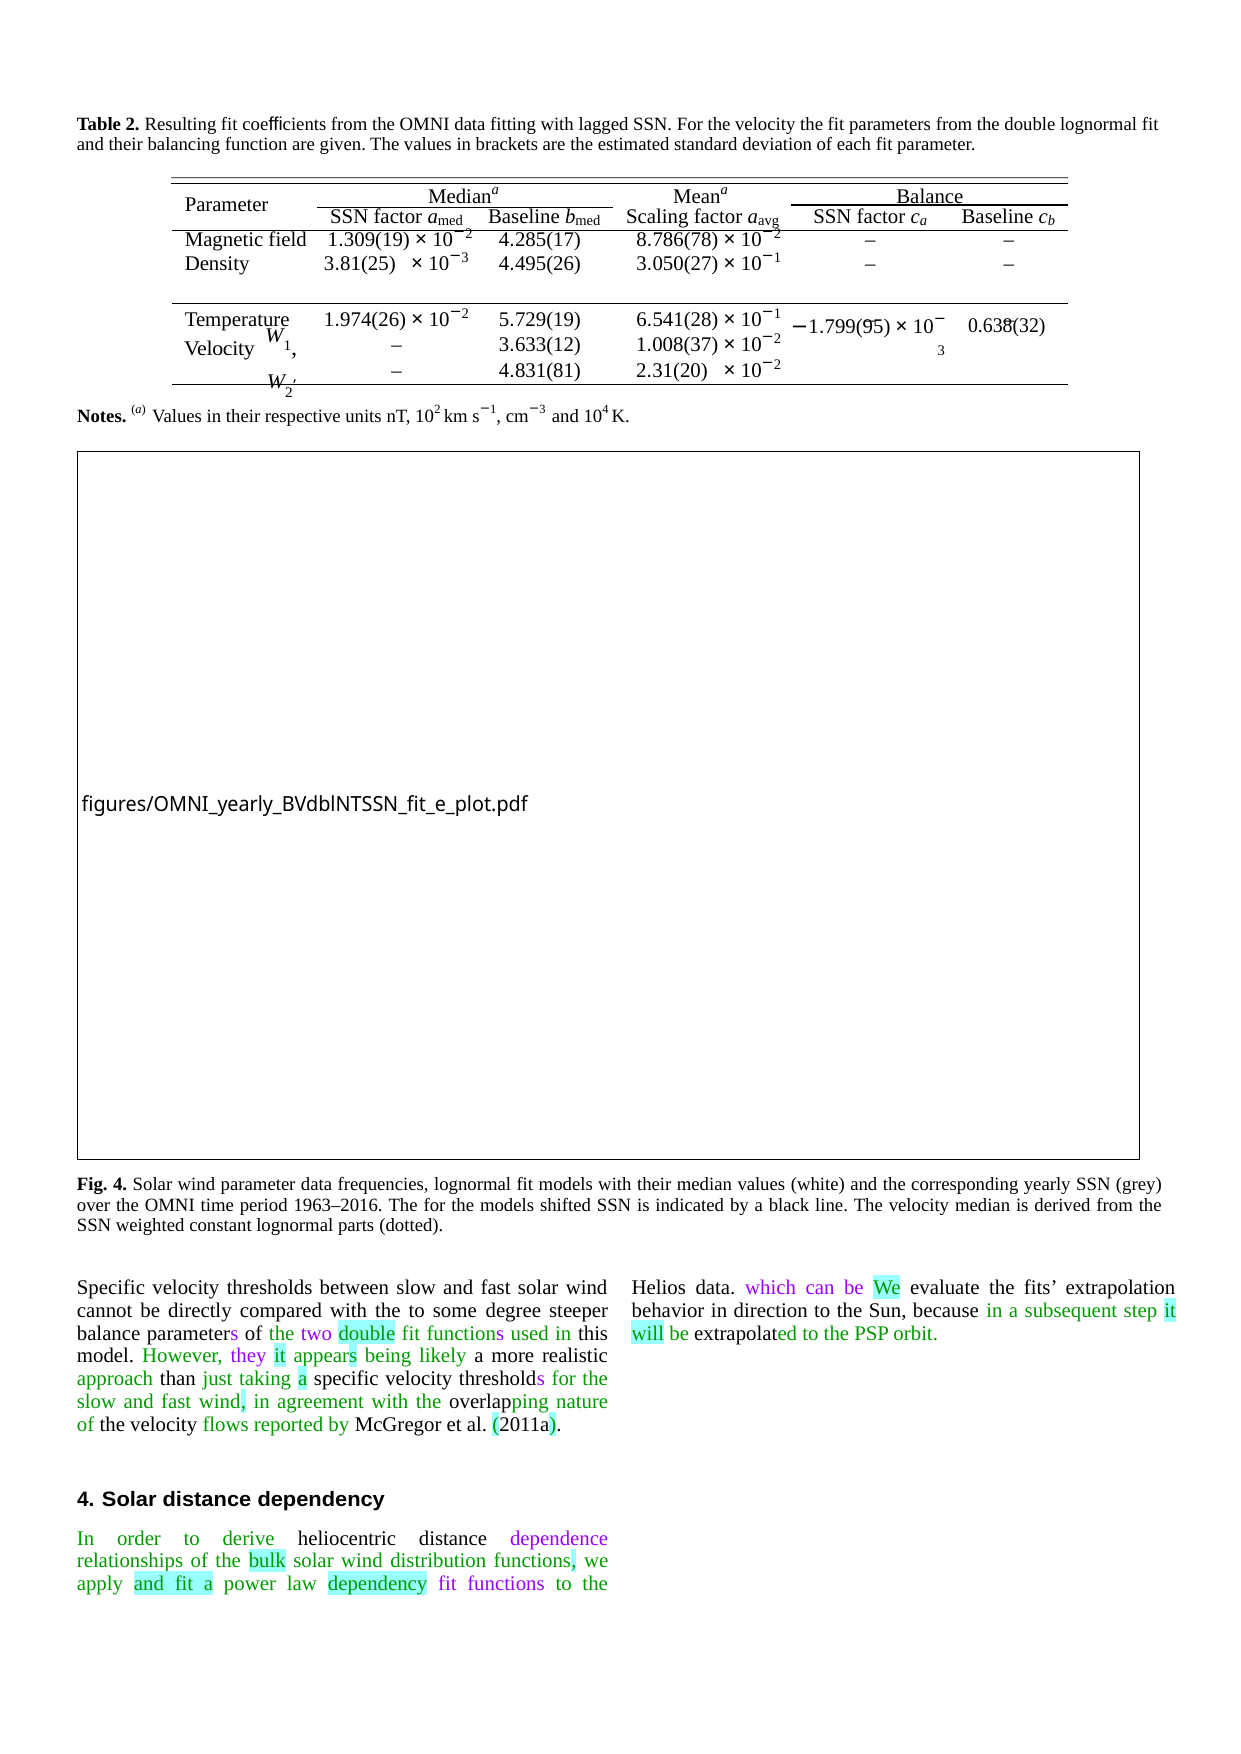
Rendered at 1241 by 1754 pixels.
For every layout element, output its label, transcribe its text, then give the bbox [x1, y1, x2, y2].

text Table 2. Resulting fit coefficients from the OMNI data fitting with lagged SSN. For the velocity the fit parameters from the double lognormal fit and their balancing function are given. The values in brackets are the estimated standard deviation of each fit parameter. [77, 113, 1176, 155]
text Parameter [184, 192, 268, 216]
text Notes. (a) Values in their respective units nT, 102 km s−1, cm−3 and 104 K. [77, 399, 1176, 426]
text Magnetic field 1.309(19) × 10−2 4.285(17) 8.786(78) × 10−2 – – [184, 227, 1176, 251]
text Fig. 4. Solar wind parameter data frequencies, lognormal fit models with their median values (white) and the corresponding yearly SSN (grey) over the OMNI time period 1963–2016. The for the models shifted SSN is indicated by a black line. The velocity median is derived from the SSN weighted constant lognormal parts (dotted). [77, 458, 1164, 1236]
text – 4.831(81) 2.31(20) × 10−2 [391, 357, 1176, 382]
text In order to derive heliocentric distance dependence relationships of the bulk solar wind distribution functions, we apply and fit a power law dependency fit functions to the [77, 1527, 608, 1595]
text Helios data. which can be We evaluate the fits’ extrapolation behavior in direction to the Sun, because in a subsequent step it will be extrapolated to the PSP orbit. [631, 1276, 1176, 1344]
text Temperature 1.974(26) × 10−2 5.729(19) 6.541(28) × 10−1 – – [184, 275, 1176, 332]
text Density 3.81(25) × 10−3 4.495(26) 3.050(27) × 10−1 – – [184, 251, 1176, 275]
text Mediana Meana Balance SSN factor amed Baseline bmed Scaling factor aavg SSN factor ca Baseline cb [330, 184, 1068, 227]
text – 3.633(12) 1.008(37) × 10−2 3 [391, 332, 1176, 357]
text Specific velocity thresholds between slow and fast solar wind cannot be directly compared with the to some degree steeper balance parameters of the two double fit functions used in this model. However, they it appears being likely a more realistic approach than just taking a specific velocity thresholds for the slow and fast wind, in agreement with the overlapping nature of the velocity flows reported by McGregor et al. (2011a). [77, 1276, 608, 1436]
subtitle Solar distance dependency [77, 1487, 608, 1511]
text [330, 173, 1068, 177]
text Velocity W1, [64, 332, 297, 361]
text figures/OMNI_yearly_BVdblNTSSN_fit_e_plot.pdf [81, 789, 1139, 817]
text [330, 179, 1068, 183]
text W2, [64, 361, 297, 387]
